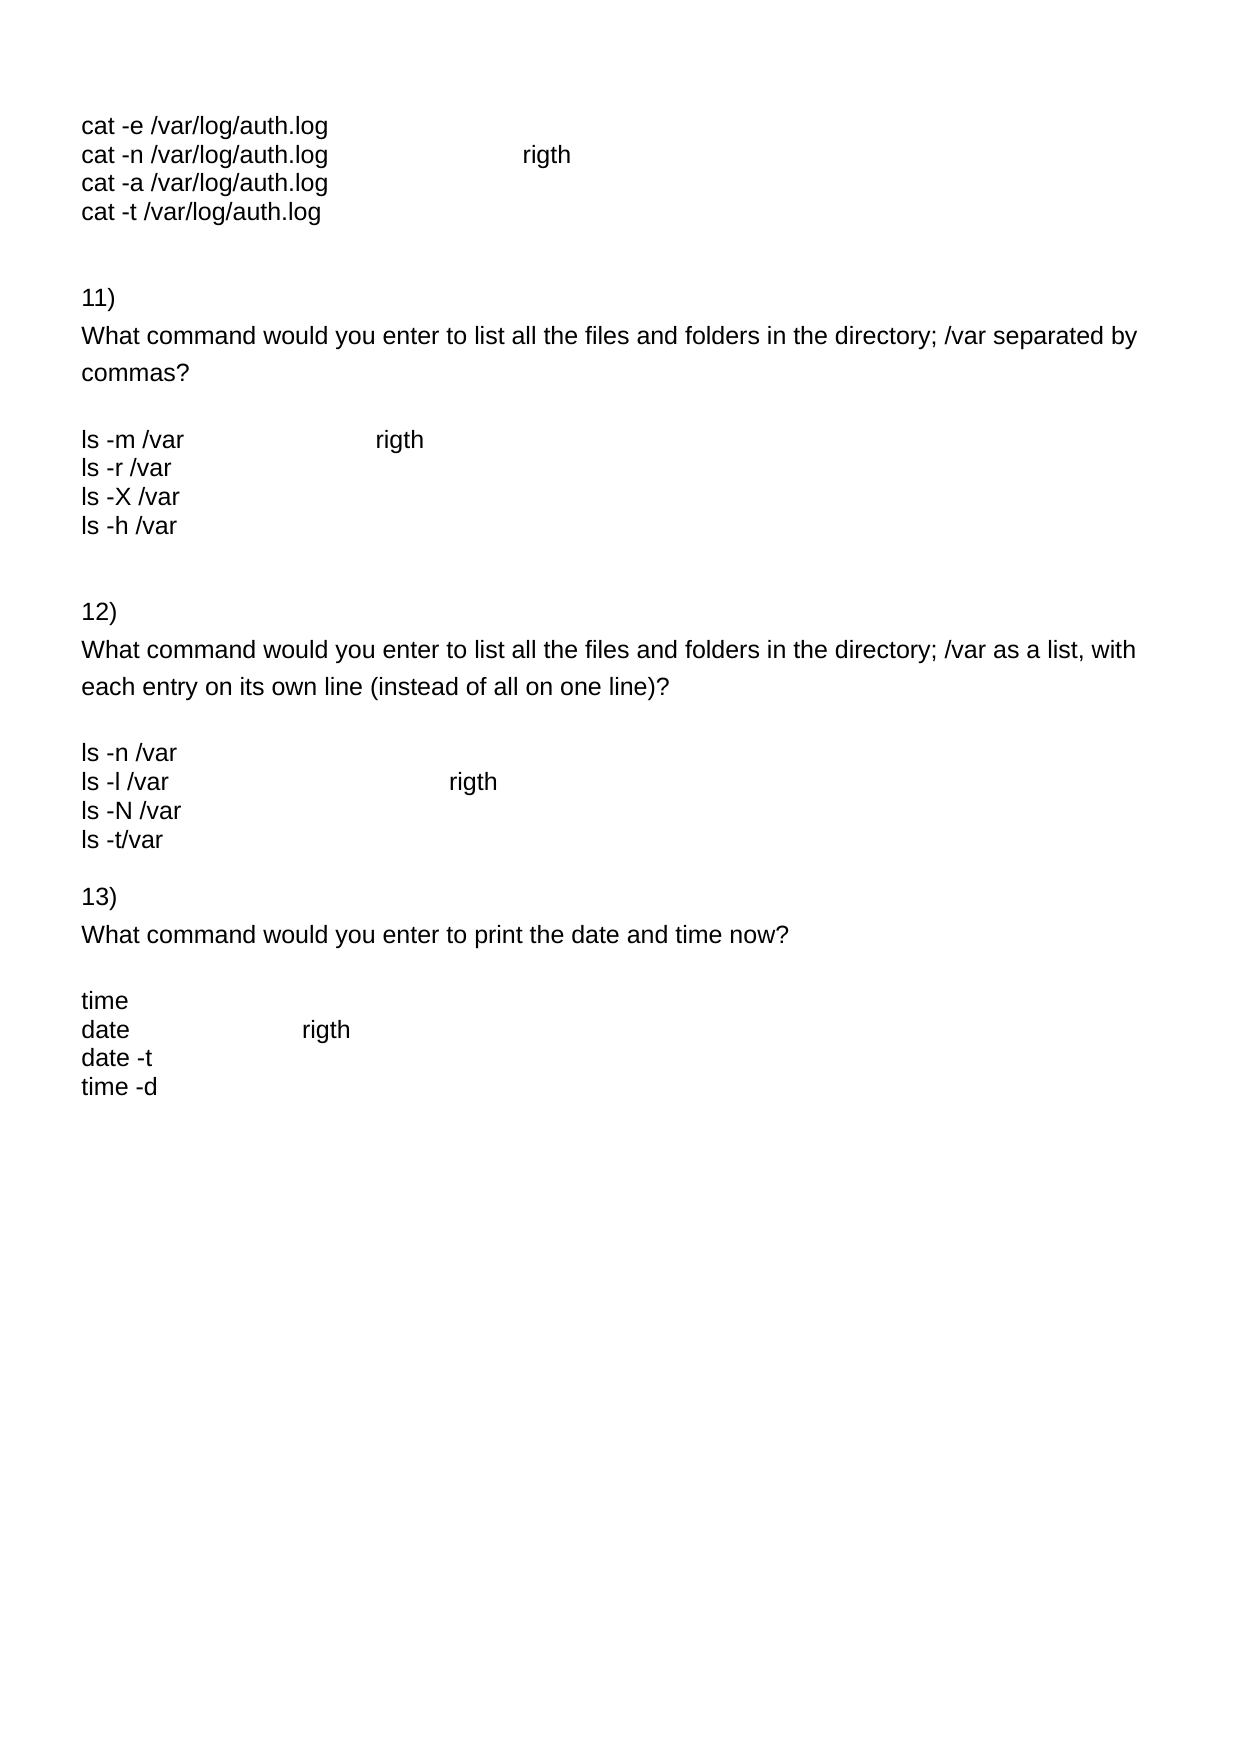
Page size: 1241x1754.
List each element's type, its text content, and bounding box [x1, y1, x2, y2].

text time [81, 986, 1186, 1015]
text cat -n /var/log/auth.log rigth [81, 140, 1186, 168]
text ls -n /var [81, 738, 1186, 767]
text ls -N /var [81, 796, 1186, 825]
text ls -r /var [81, 453, 1186, 482]
text ls -t/var [81, 825, 1186, 853]
text 12) [81, 597, 1178, 626]
text What command would you enter to list all the files and folders in the directory; /var as a list, with each entry on its own line (instead of all on one line)? [81, 626, 1186, 701]
text 11) [81, 283, 1178, 312]
text cat -a /var/log/auth.log [81, 168, 1186, 197]
text What command would you enter to print the date and time now? [81, 911, 1186, 948]
text What command would you enter to list all the files and folders in the directory; /var separated by commas? [81, 312, 1186, 387]
text cat -e /var/log/auth.log [81, 111, 1186, 140]
text time -d [81, 1072, 1186, 1101]
text ls -m /var rigth [81, 425, 1186, 453]
text ls -l /var rigth [81, 767, 1186, 796]
text cat -t /var/log/auth.log [81, 197, 1186, 226]
text date rigth [81, 1015, 1186, 1043]
text 13) [81, 882, 1178, 911]
text ls -h /var [81, 511, 1186, 540]
text date -t [81, 1043, 1186, 1072]
text ls -X /var [81, 482, 1186, 511]
